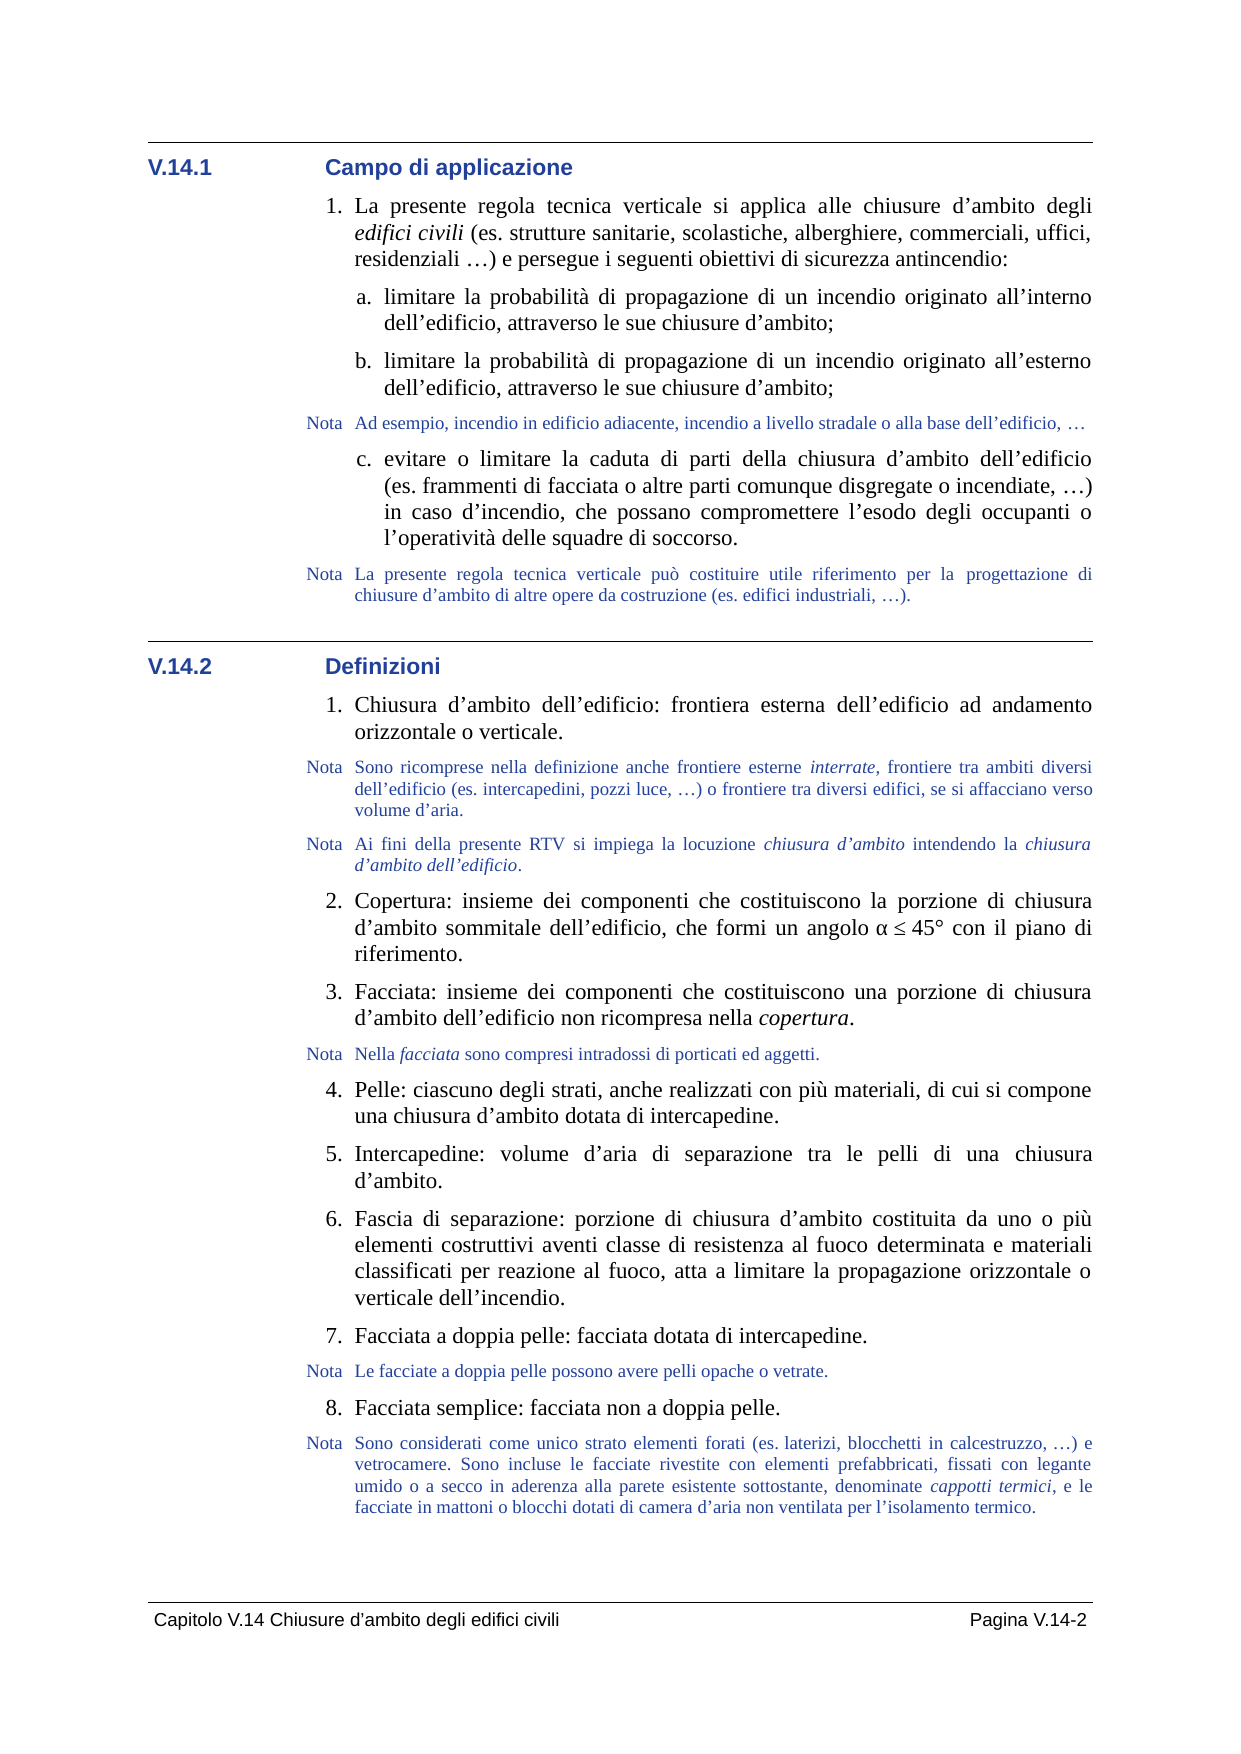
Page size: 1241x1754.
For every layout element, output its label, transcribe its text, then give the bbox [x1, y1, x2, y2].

list Intercapedine: volume d’aria di separazione tra le pelli di una chiusura d’ambito. [342, 1140, 1093, 1193]
list Pelle: ciascuno degli strati, anche realizzati con più materiali, di cui si compone una chiusura d’ambito dotata di intercapedine. [342, 1076, 1093, 1129]
list limitare la probabilità di propagazione di un incendio originato all’interno dell’edificio, attraverso le sue chiusure d’ambito; [372, 283, 1093, 336]
list Nella facciata sono compresi intradossi di porticati ed aggetti. [342, 1043, 1093, 1064]
list Sono considerati come unico strato elementi forati (es. laterizi, blocchetti in calcestruzzo, …) e vetrocamere. Sono incluse le facciate rivestite con elementi prefabbricati, fissati con legante umido o a secco in aderenza alla parete esistente sottostante, denominate cappotti termici, e le facciate in mattoni o blocchi dotati di camera d’aria non ventilata per l’isolamento termico. [342, 1432, 1093, 1518]
list Facciata semplice: facciata non a doppia pelle. [342, 1393, 1093, 1420]
list Chiusura d’ambito dell’edificio: frontiera esterna dell’edificio ad andamento orizzontale o verticale. [342, 691, 1093, 744]
list Facciata a doppia pelle: facciata dotata di intercapedine. [342, 1322, 1093, 1348]
subtitle Campo di applicazione [148, 143, 1093, 180]
list evitare o limitare la caduta di parti della chiusura d’ambito dell’edificio (es. frammenti di facciata o altre parti comunque disgregate o incendiate, …) in caso d’incendio, che possano compromettere l’esodo degli occupanti o l’operatività delle squadre di soccorso. [372, 445, 1093, 551]
list Ad esempio, incendio in edificio adiacente, incendio a livello stradale o alla base dell’edificio, … [342, 412, 1093, 433]
list Facciata: insieme dei componenti che costituiscono una porzione di chiusura d’ambito dell’edificio non ricompresa nella copertura. [342, 978, 1093, 1031]
list Copertura: insieme dei componenti che costituiscono la porzione di chiusura d’ambito sommitale dell’edificio, che formi un angolo α ≤ 45° con il piano di riferimento. [342, 887, 1093, 966]
list Ai fini della presente RTV si impiega la locuzione chiusura d’ambito intendendo la chiusura d’ambito dell’edificio. [342, 832, 1093, 876]
list La presente regola tecnica verticale si applica alle chiusure d’ambito degli edifici civili (es. strutture sanitarie, scolastiche, alberghiere, commerciali, uffici, residenziali …) e persegue i seguenti obiettivi di sicurezza antincendio: [342, 192, 1093, 271]
subtitle Definizioni [148, 642, 1093, 680]
list La presente regola tecnica verticale può costituire utile riferimento per la progettazione di chiusure d’ambito di altre opere da costruzione (es. edifici industriali, …). [342, 562, 1093, 606]
list Le facciate a doppia pelle possono avere pelli opache o vetrate. [342, 1360, 1093, 1382]
list Sono ricomprese nella definizione anche frontiere esterne interrate, frontiere tra ambiti diversi dell’edificio (es. intercapedini, pozzi luce, …) o frontiere tra diversi edifici, se si affacciano verso volume d’aria. [342, 756, 1093, 821]
list limitare la probabilità di propagazione di un incendio originato all’esterno dell’edificio, attraverso le sue chiusure d’ambito; [372, 347, 1093, 400]
list Fascia di separazione: porzione di chiusura d’ambito costituita da uno o più elementi costruttivi aventi classe di resistenza al fuoco determinata e materiali classificati per reazione al fuoco, atta a limitare la propagazione orizzontale o verticale dell’incendio. [342, 1205, 1093, 1310]
